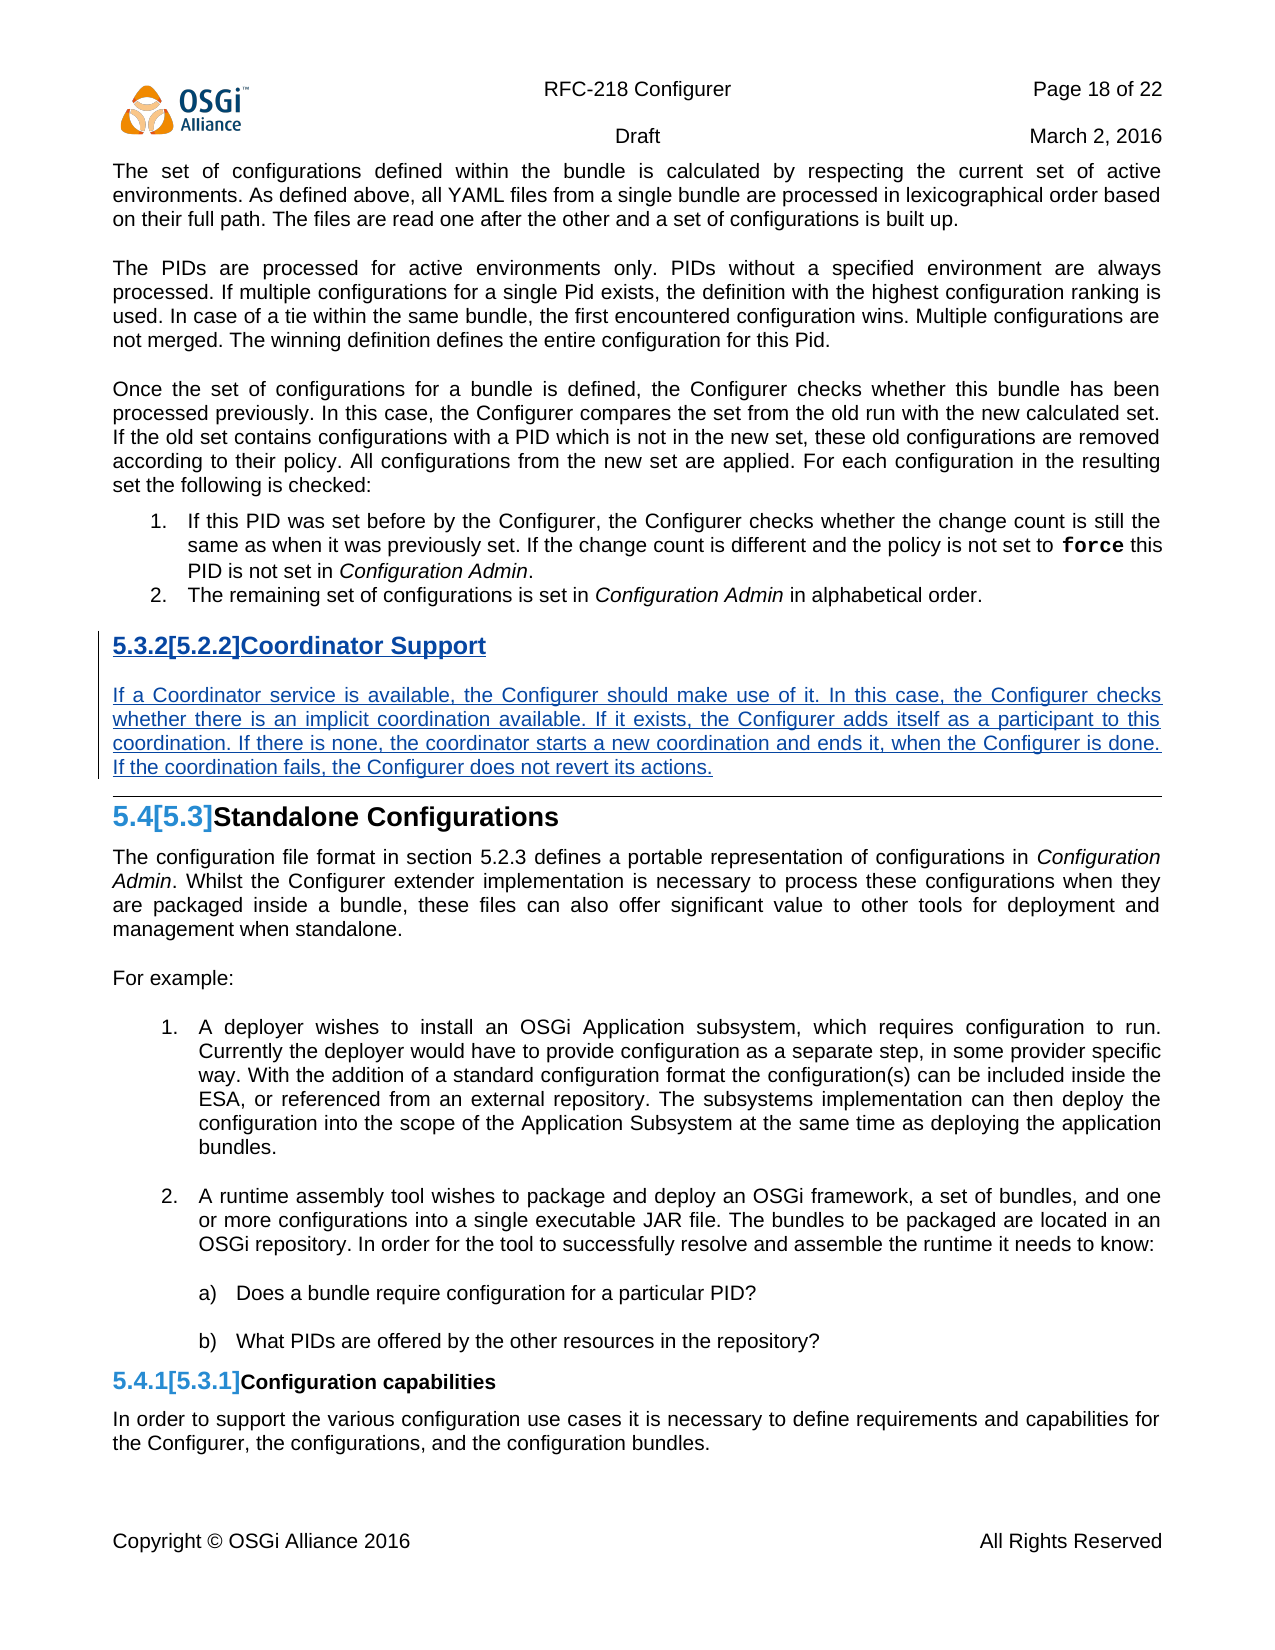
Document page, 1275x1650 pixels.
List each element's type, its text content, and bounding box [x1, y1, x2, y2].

text Once the set of configurations for a bundle is defined, the Configurer checks whether this bundle has been processed previously. In this case, the Configurer compares the set from the old run with the new calculated set. If the old set contains configurations with a PID which is not in the new set, these old configurations are removed according to their policy. All configurations from the new set are applied. For each configuration in the resulting set the following is checked: [112, 377, 1162, 496]
text For example: [112, 966, 1162, 990]
subtitle Configuration capabilities [112, 1366, 1162, 1394]
subtitle Coordinator Support [112, 631, 1162, 659]
subtitle Standalone Configurations [112, 797, 1162, 832]
text In order to support the various configuration use cases it is necessary to define requirements and capabilities for the Configurer, the configurations, and the configuration bundles. [112, 1407, 1162, 1455]
text The configuration file format in section 5.2.3 defines a portable representation of configurations in Configuration Admin. Whilst the Configurer extender implementation is necessary to process these configurations when they are packaged inside a bundle, these files can also offer significant value to other tools for deployment and management when standalone. [112, 845, 1162, 941]
text If a Coordinator service is available, the Configurer should make use of it. In this case, the Configurer checks [112, 683, 1162, 704]
list Does a bundle require configuration for a particular PID? [198, 1280, 1162, 1304]
list What PIDs are offered by the other resources in the repository? [198, 1329, 1162, 1353]
text If the coordination fails, the Configurer does not revert its actions. [112, 753, 1162, 779]
list If this PID was set before by the Configurer, the Configurer checks whether the change count is still the same as when it was previously set. If the change count is different and the policy is not set to force this PID is not set in Configuration Admin. [150, 509, 1162, 583]
picture [113, 78, 257, 142]
text The PIDs are processed for active environments only. PIDs without a specified environment are always processed. If multiple configurations for a single Pid exists, the definition with the highest configuration ranking is used. In case of a tie within the same bundle, the first encountered configuration wins. Multiple configurations are not merged. The winning definition defines the entire configuration for this Pid. [112, 256, 1162, 352]
list A runtime assembly tool wishes to package and deploy an OSGi framework, a set of bundles, and one or more configurations into a single executable JAR file. The bundles to be packaged are located in an OSGi repository. In order for the tool to successfully resolve and assemble the runtime it needs to know: [161, 1183, 1162, 1255]
text whether there is an implicit coordination available. If it exists, the Configurer adds itself as a participant to this coordination. If there is none, the coordinator starts a new coordination and ends it, when the Configurer is done. [112, 705, 1162, 752]
list The remaining set of configurations is set in Configuration Admin in alphabetical order. [150, 583, 1162, 607]
text The set of configurations defined within the bundle is calculated by respecting the current set of active environments. As defined above, all YAML files from a single bundle are processed in lexicographical order based on their full path. The files are read one after the other and a set of configurations is built up. [112, 159, 1162, 231]
list A deployer wishes to install an OSGi Application subsystem, which requires configuration to run. Currently the deployer would have to provide configuration as a separate step, in some provider specific way. With the addition of a standard configuration format the configuration(s) can be included inside the ESA, or referenced from an external repository. The subsystems implementation can then deploy the configuration into the scope of the Application Subsystem at the same time as deploying the application bundles. [161, 1015, 1162, 1158]
